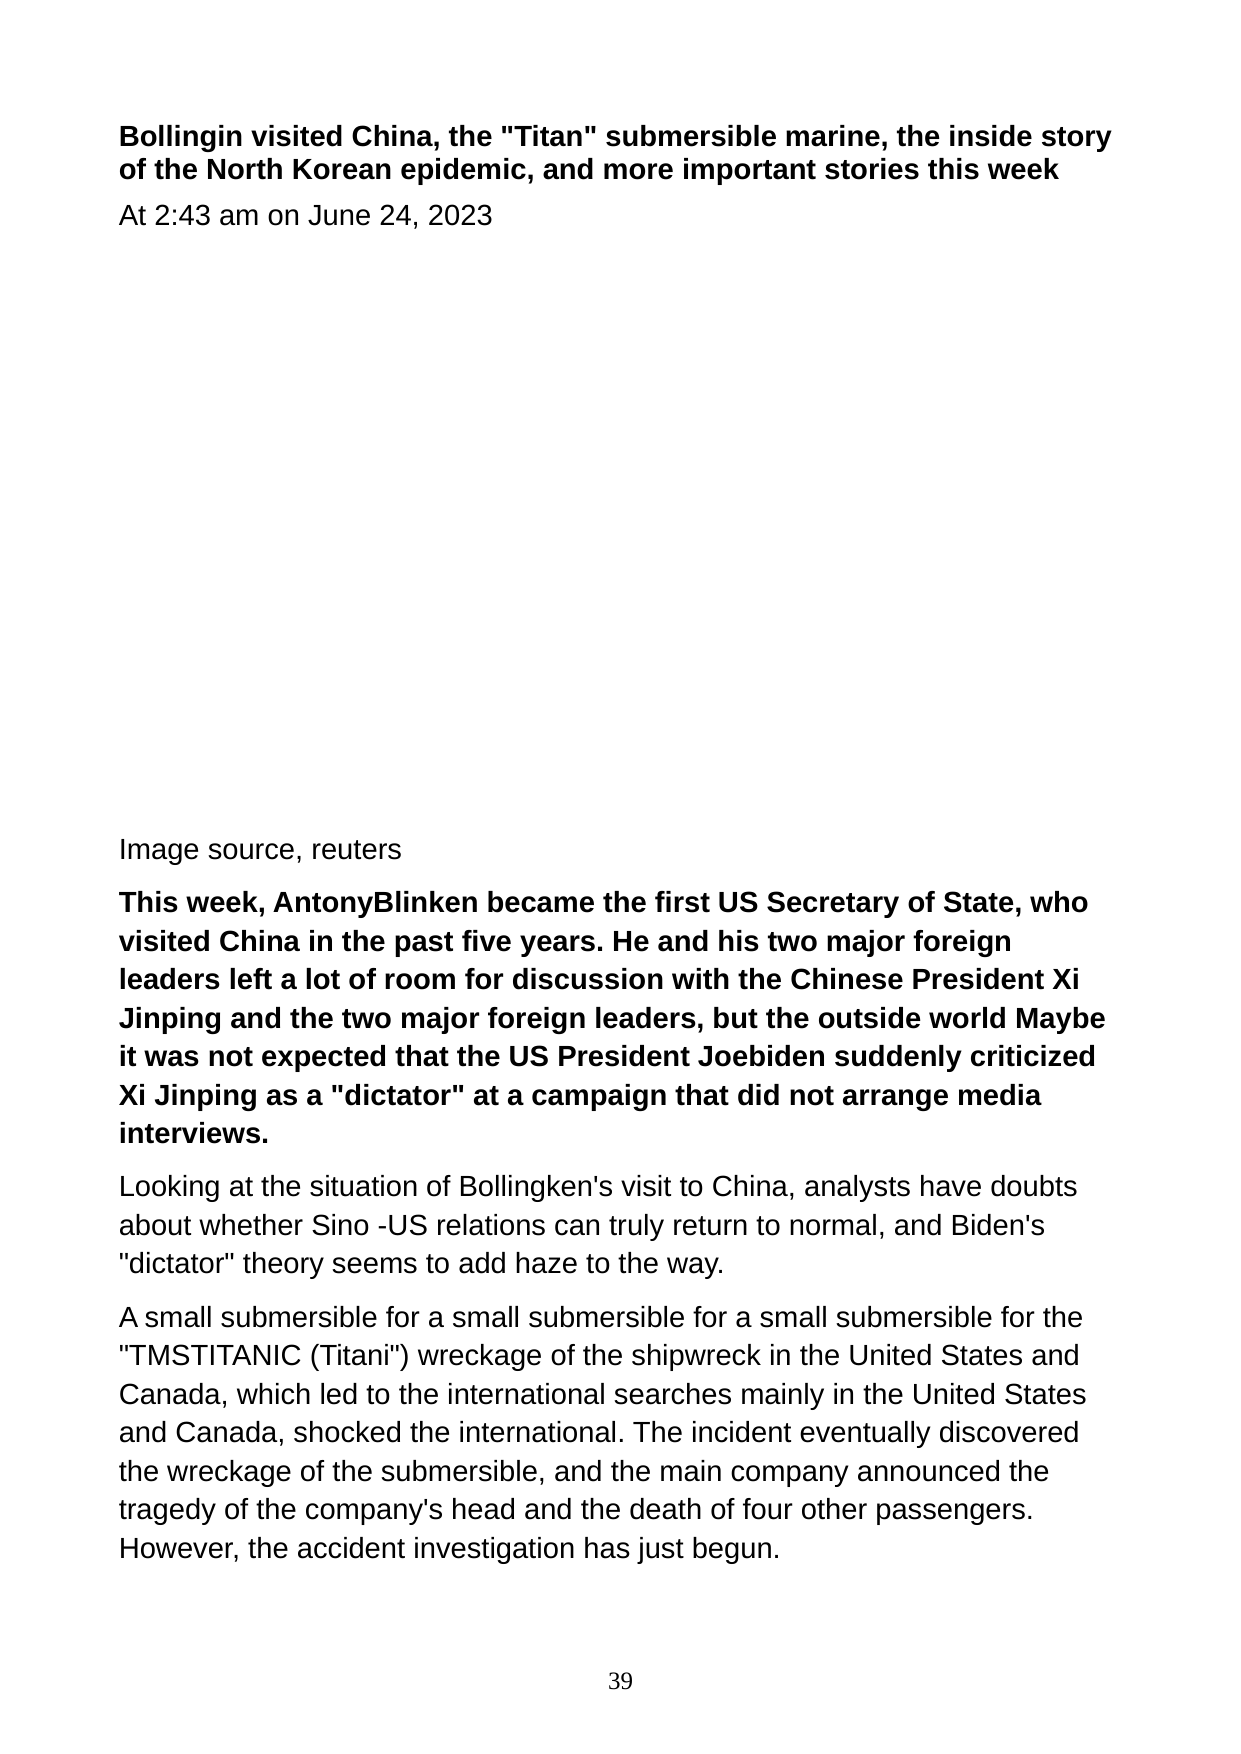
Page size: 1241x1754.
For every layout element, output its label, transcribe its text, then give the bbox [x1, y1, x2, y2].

subtitle Bollingin visited China, the "Titan" submersible marine, the inside story of the North Korean epidemic, and more important stories this week [118, 118, 1122, 186]
text This week, AntonyBlinken became the first US Secretary of State, who visited China in the past five years. He and his two major foreign leaders left a lot of room for discussion with the Chinese President Xi Jinping and the two major foreign leaders, but the outside world Maybe it was not expected that the US President Joebiden suddenly criticized Xi Jinping as a "dictator" at a campaign that did not arrange media interviews. [118, 885, 1122, 1150]
text A small submersible for a small submersible for a small submersible for the "TMSTITANIC (Titani") wreckage of the shipwreck in the United States and Canada, which led to the international searches mainly in the United States and Canada, shocked the international. The incident eventually discovered the wreckage of the submersible, and the main company announced the tragedy of the company's head and the death of four other passengers. However, the accident investigation has just begun. [118, 1300, 1122, 1564]
text At 2:43 am on June 24, 2023 Image source, reuters [118, 198, 1122, 866]
text Looking at the situation of Bollingken's visit to China, analysts have doubts about whether Sino -US relations can truly return to normal, and Biden's "dictator" theory seems to add haze to the way. [118, 1169, 1122, 1280]
